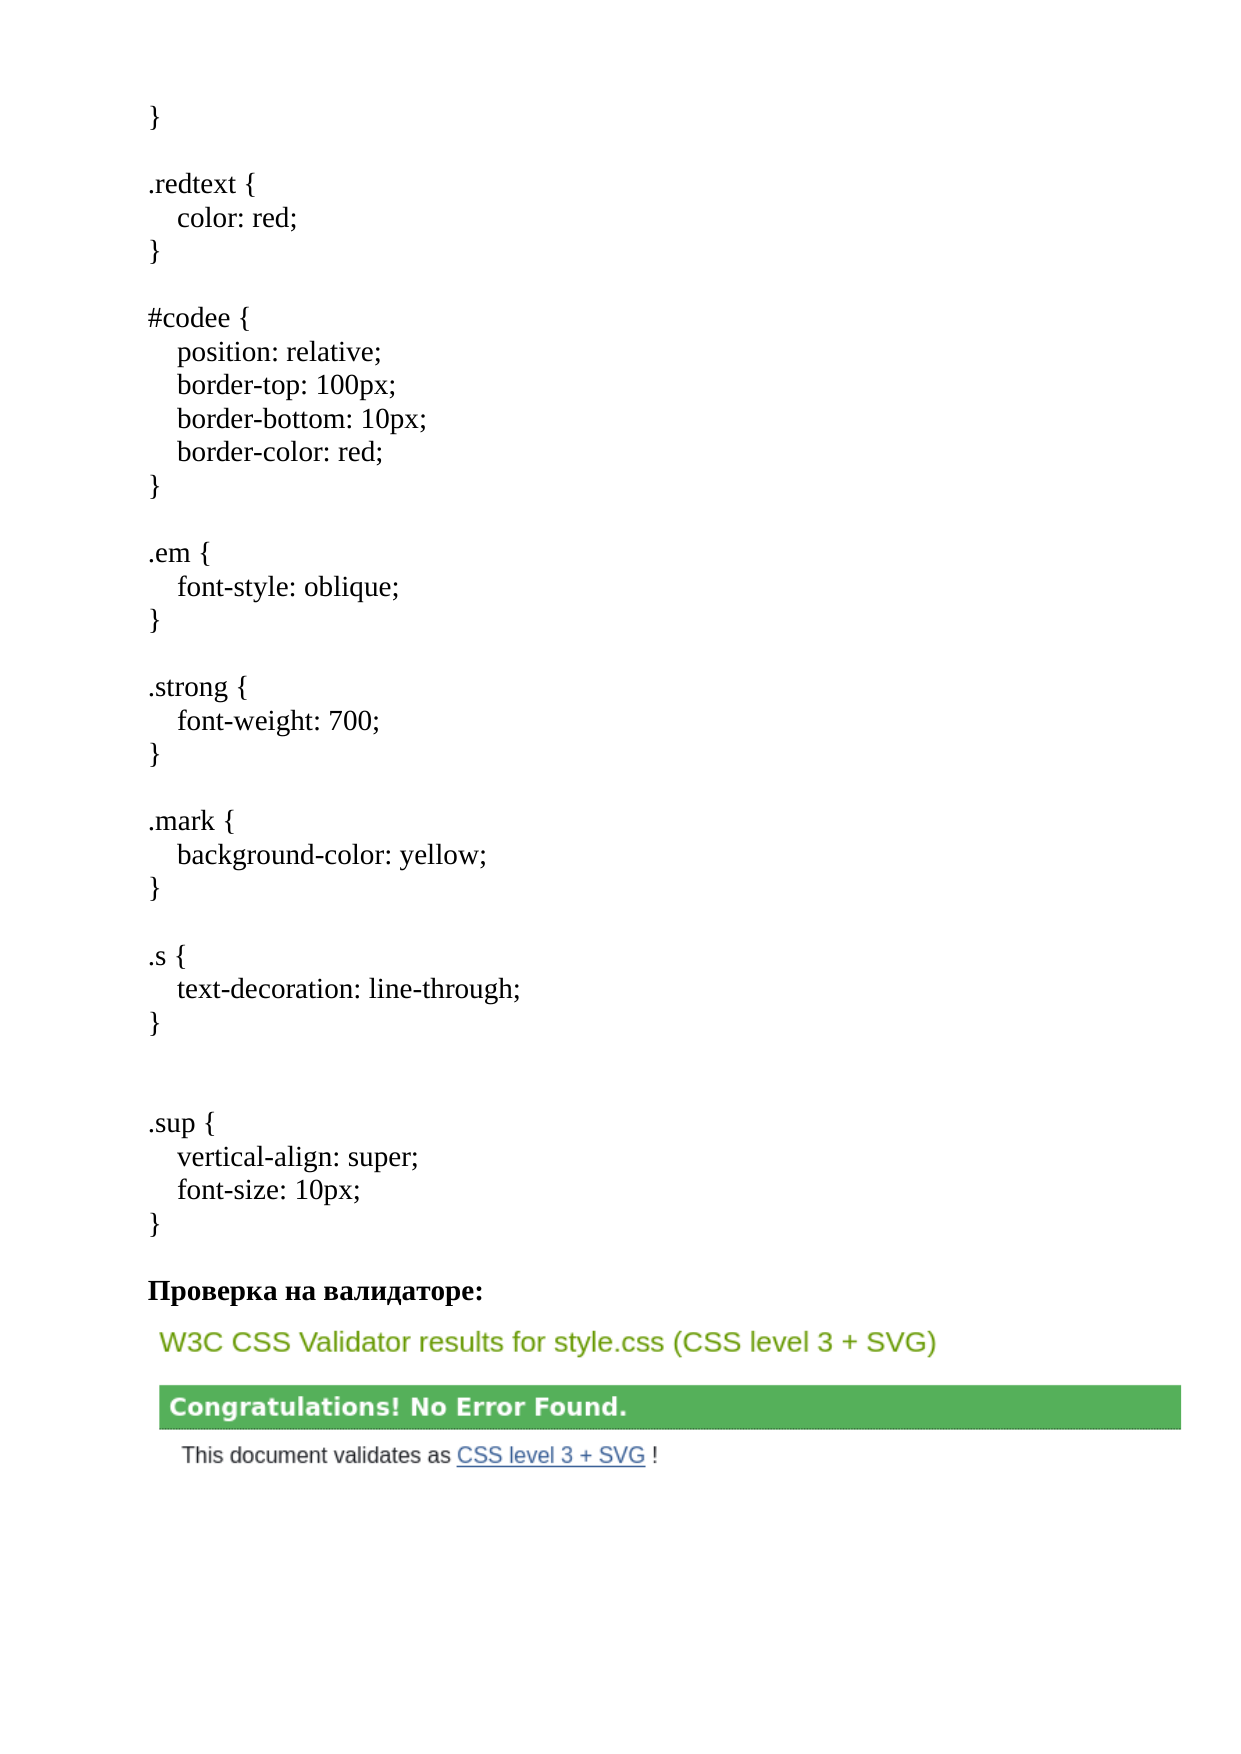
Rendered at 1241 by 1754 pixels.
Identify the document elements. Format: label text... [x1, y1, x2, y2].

text Проверка на валидаторе: [148, 1273, 1181, 1306]
text .redtext { [148, 166, 1181, 200]
text #codee { [148, 300, 1181, 334]
text .em { [148, 535, 1181, 569]
text font-size: 10px; [148, 1172, 1181, 1206]
text color: red; [148, 200, 1181, 233]
text .strong { [148, 669, 1181, 703]
text } [148, 468, 1181, 502]
text border-color: red; [148, 434, 1181, 468]
text .s { [148, 938, 1181, 971]
text background-color: yellow; [148, 837, 1181, 871]
text } [148, 1206, 1181, 1239]
text font-weight: 700; [148, 703, 1181, 736]
text } [148, 871, 1181, 904]
text .sup { [148, 1105, 1181, 1139]
text border-bottom: 10px; [148, 401, 1181, 434]
text } [148, 736, 1181, 770]
text text-decoration: line-through; [148, 971, 1181, 1005]
text font-style: oblique; [148, 569, 1181, 602]
picture [147, 1306, 1182, 1491]
text border-top: 100px; [148, 367, 1181, 401]
text vertical-align: super; [148, 1139, 1181, 1172]
text } [148, 99, 1181, 133]
text .mark { [148, 803, 1181, 837]
text } [148, 1005, 1181, 1038]
text } [148, 602, 1181, 636]
text position: relative; [148, 334, 1181, 367]
text } [148, 233, 1181, 267]
